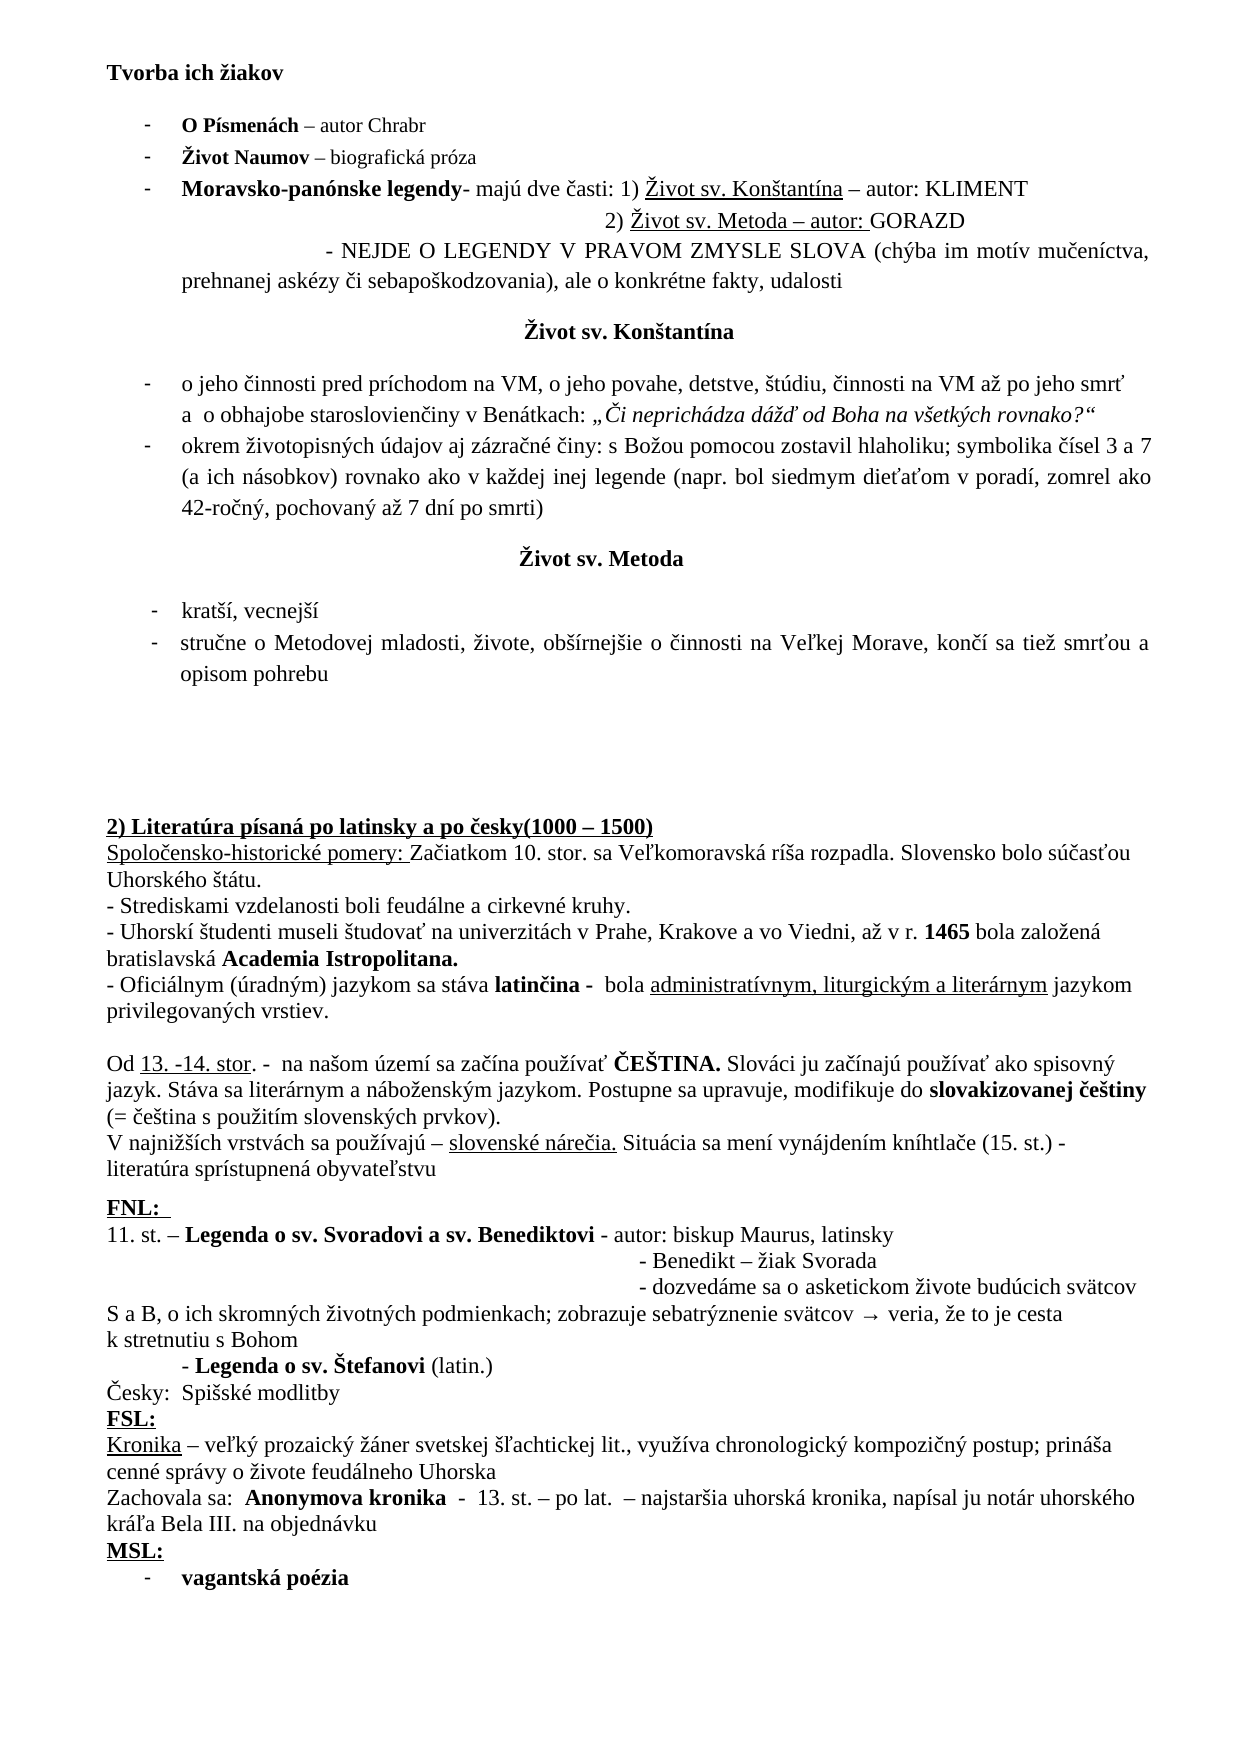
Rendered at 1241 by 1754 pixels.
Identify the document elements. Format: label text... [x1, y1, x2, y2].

text FNL: [106, 1194, 1152, 1221]
text Kronika – veľký prozaický žáner svetskej šľachtickej lit., využíva chronologický kompozičný postup; prináša cenné správy o živote feudálneho Uhorska [106, 1431, 1152, 1484]
list Moravsko-panónske legendy- majú dve časti: 1) Život sv. Konštantína – autor: KLIMENT [144, 174, 1152, 202]
text - Oficiálnym (úradným) jazykom sa stáva latinčina - bola administratívnym, liturgickým a literárnym jazykom privilegovaných vrstiev. [106, 971, 1152, 1024]
text - dozvedáme sa o asketickom živote budúcich svätcov S a B, o ich skromných životných podmienkach; zobrazuje sebatrýznenie svätcov → veria, že to je cesta k stretnutiu s Bohom [106, 1273, 1152, 1352]
text - Benedikt – žiak Svorada [106, 1247, 1152, 1273]
list o jeho činnosti pred príchodom na VM, o jeho povahe, detstve, štúdiu, činnosti na VM až po jeho smrť [144, 369, 1152, 397]
list kratší, vecnejší [151, 596, 1152, 624]
list stručne o Metodovej mladosti, živote, obšírnejšie o činnosti na Veľkej Morave, končí sa tiež smrťou a opisom pohrebu [151, 628, 1152, 686]
text 2) Literatúra písaná po latinsky a po česky(1000 – 1500) [106, 813, 1152, 839]
text V najnižších vrstvách sa používajú – slovenské nárečia. Situácia sa mení vynájdením kníhtlače (15. st.) - literatúra sprístupnená obyvateľstvu [106, 1129, 1152, 1182]
list O Písmenách – autor Chrabr [144, 110, 1152, 138]
text - Legenda o sv. Štefanovi (latin.) [106, 1352, 1152, 1379]
text a o obhajobe staroslovienčiny v Benátkach: „Či neprichádza dážď od Boha na všetkých rovnako?“ [181, 401, 1152, 428]
list Život Naumov – biografická próza [144, 142, 1152, 170]
text 11. st. – Legenda o sv. Svoradovi a sv. Benediktovi - autor: biskup Maurus, latinsky [106, 1221, 1152, 1247]
text Zachovala sa: Anonymova kronika - 13. st. – po lat. – najstaršia uhorská kronika, napísal ju notár uhorského kráľa Bela III. na objednávku [106, 1484, 1152, 1537]
text Od 13. -14. stor. - na našom území sa začína používať ČEŠTINA. Slováci ju začínajú používať ako spisovný jazyk. Stáva sa literárnym a náboženským jazykom. Postupne sa upravuje, modifikuje do slovakizovanej češtiny (= čeština s použitím slovenských prvkov). [106, 1050, 1152, 1129]
text Česky: Spišské modlitby [106, 1379, 1152, 1405]
text - Strediskami vzdelanosti boli feudálne a cirkevné kruhy. [106, 892, 1152, 918]
text - Uhorskí študenti museli študovať na univerzitách v Prahe, Krakove a vo Viedni, až v r. 1465 bola založená bratislavská Academia Istropolitana. [106, 918, 1152, 971]
list vagantská poézia [144, 1563, 1152, 1591]
text Tvorba ich žiakov [106, 59, 1152, 85]
text MSL: [106, 1537, 1152, 1563]
text - NEJDE O LEGENDY V PRAVOM ZMYSLE SLOVA (chýba im motív mučeníctva, prehnanej askézy či sebapoškodzovania), ale o konkrétne fakty, udalosti [181, 237, 1152, 293]
text Život sv. Konštantína [106, 318, 1152, 344]
text Život sv. Metoda [181, 545, 1152, 571]
text Spoločensko-historické pomery: Začiatkom 10. stor. sa Veľkomoravská ríša rozpadla. Slovensko bolo súčasťou Uhorského štátu. [106, 839, 1152, 892]
list okrem životopisných údajov aj zázračné činy: s Božou pomocou zostavil hlaholiku; symbolika čísel 3 a 7 (a ich násobkov) rovnako ako v každej inej legende (napr. bol siedmym dieťaťom v poradí, zomrel ako 42-ročný, pochovaný až 7 dní po smrti) [144, 432, 1152, 520]
text FSL: [106, 1405, 1152, 1431]
text 2) Život sv. Metoda – autor: GORAZD [181, 207, 1152, 233]
